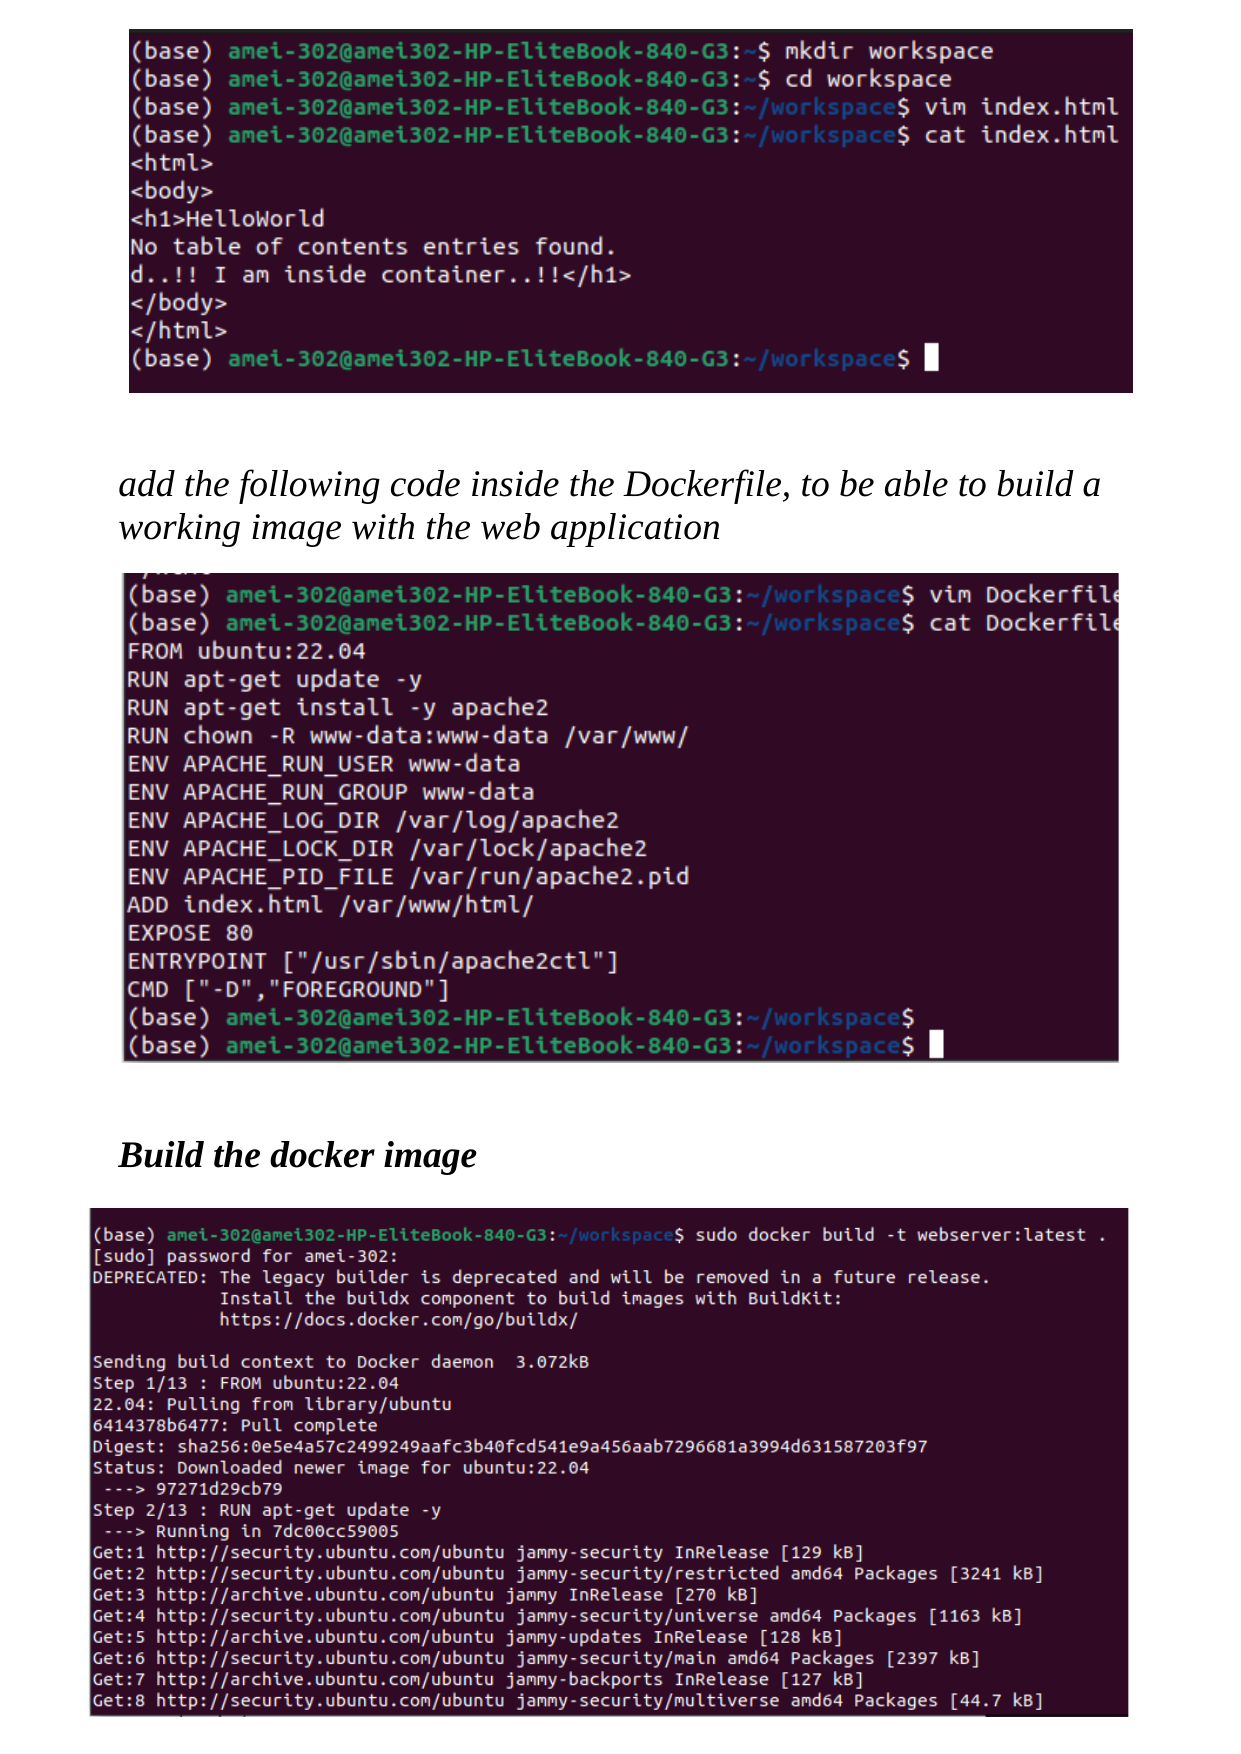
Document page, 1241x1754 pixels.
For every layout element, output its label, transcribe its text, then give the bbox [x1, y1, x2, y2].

text add the following code inside the Dockerfile, to be able to build a working image with the web application [118, 462, 1122, 548]
picture [88, 1208, 1129, 1717]
picture [129, 29, 1133, 393]
picture [121, 573, 1119, 1063]
text Build the docker image [118, 1132, 1122, 1175]
